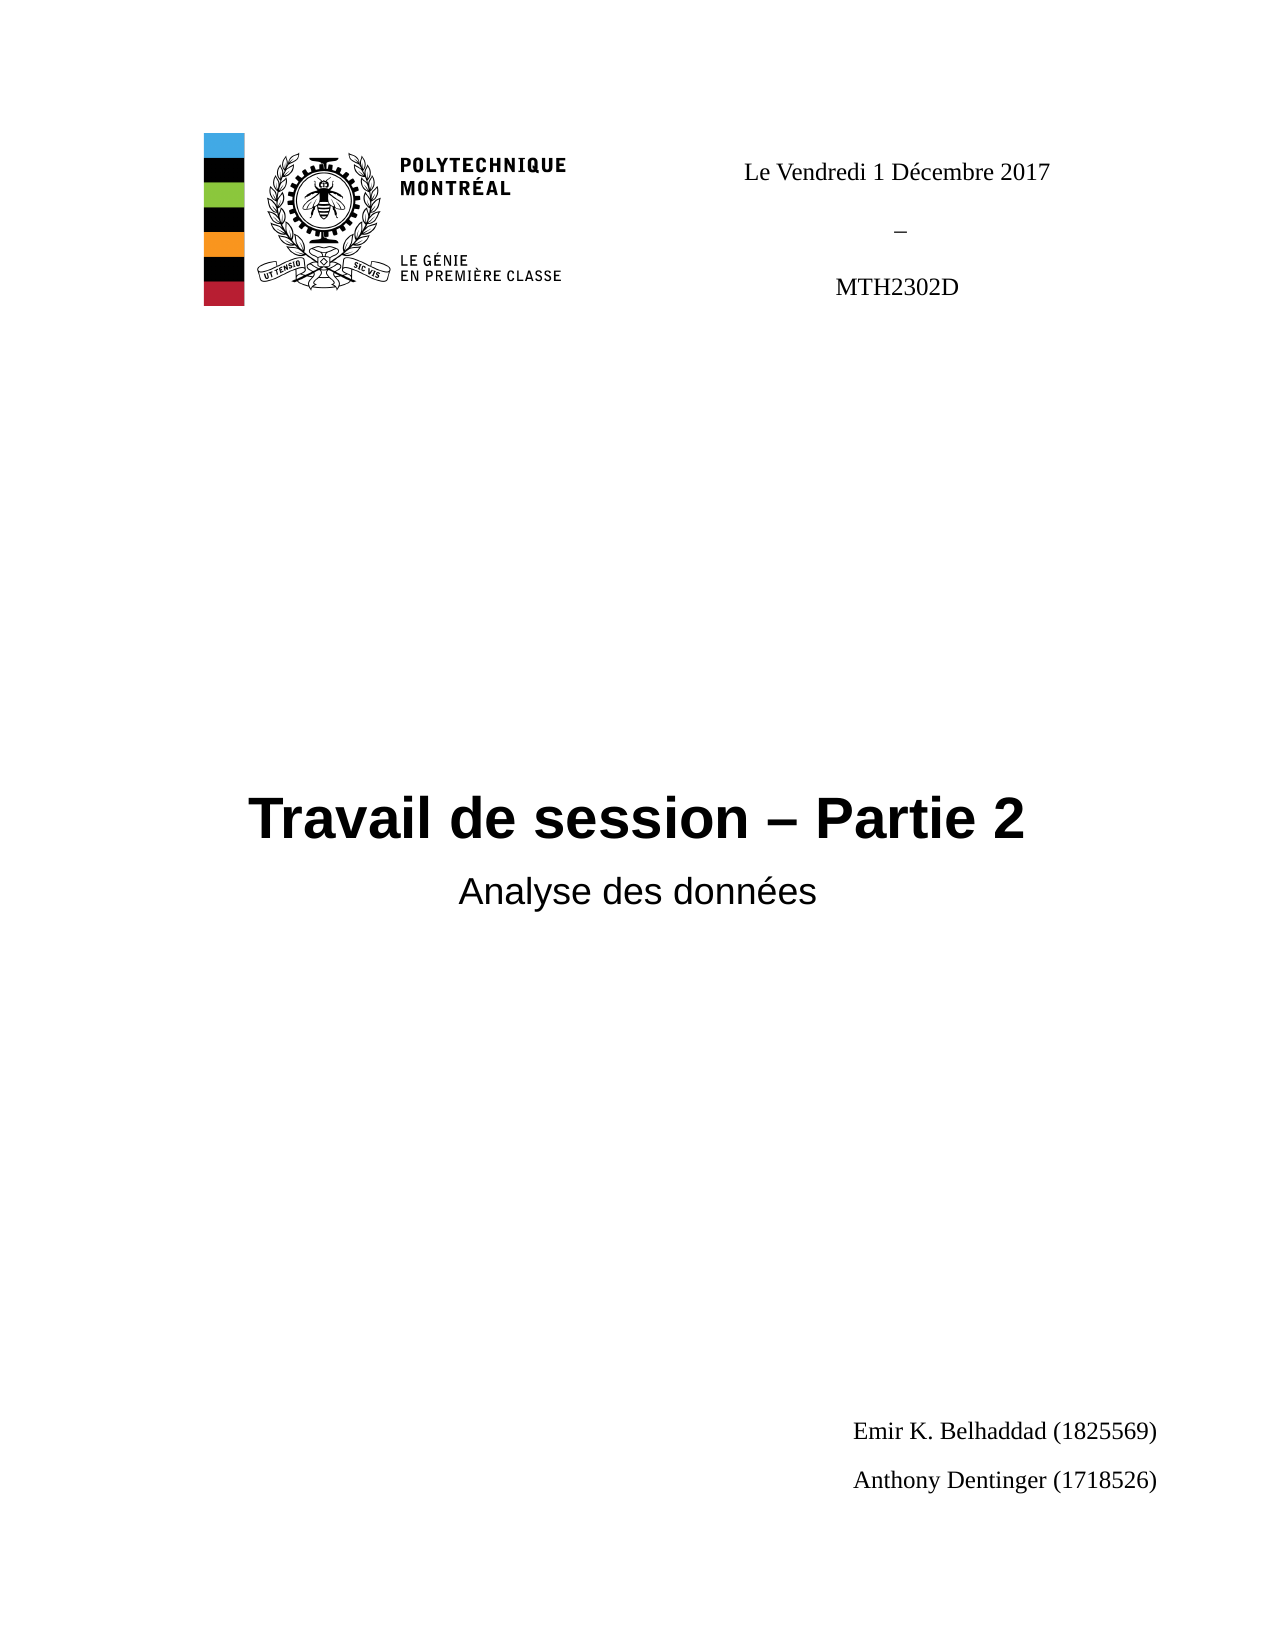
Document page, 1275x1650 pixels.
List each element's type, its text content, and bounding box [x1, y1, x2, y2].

text Anthony Dentinger (1718526) [118, 1465, 1157, 1493]
title Travail de session – Partie 2 [118, 784, 1157, 851]
table_header Le Vendredi 1 Décembre 2017 – MTH2302D [638, 118, 1157, 340]
subtitle Analyse des données [118, 869, 1157, 913]
picture [203, 133, 566, 306]
text Emir K. Belhaddad (1825569) [118, 1416, 1157, 1444]
table_header [118, 118, 637, 340]
